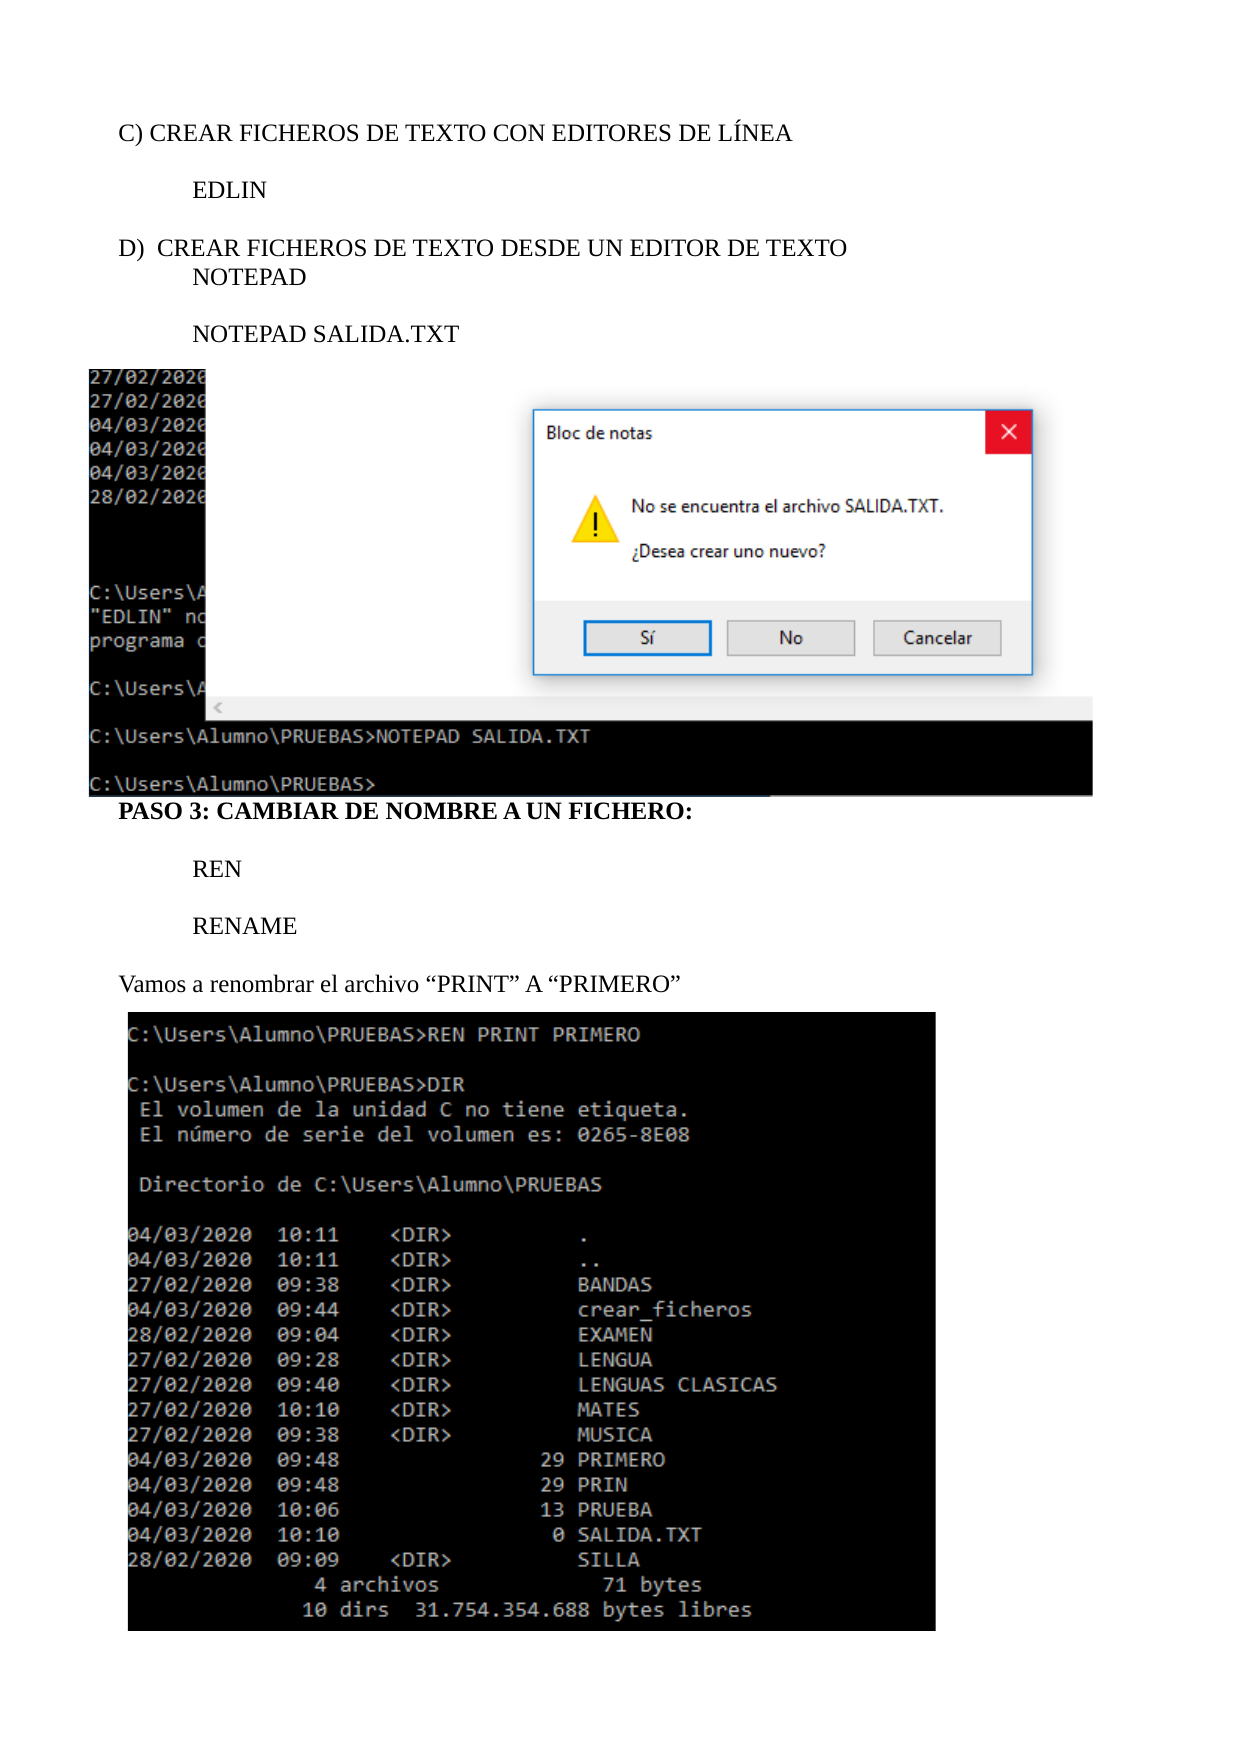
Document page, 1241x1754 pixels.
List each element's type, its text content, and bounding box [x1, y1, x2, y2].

text D) CREAR FICHEROS DE TEXTO DESDE UN EDITOR DE TEXTO [118, 233, 1122, 262]
text REN [118, 854, 1122, 883]
text Vamos a renombrar el archivo “PRINT” A “PRIMERO” [118, 969, 1122, 998]
text PASO 3: CAMBIAR DE NOMBRE A UN FICHERO: [118, 406, 1122, 825]
text C) CREAR FICHEROS DE TEXTO CON EDITORES DE LÍNEA [118, 118, 1122, 147]
text RENAME [118, 911, 1122, 940]
text NOTEPAD SALIDA.TXT [118, 319, 1122, 348]
text EDLIN [118, 176, 1122, 204]
text NOTEPAD [118, 262, 1122, 291]
